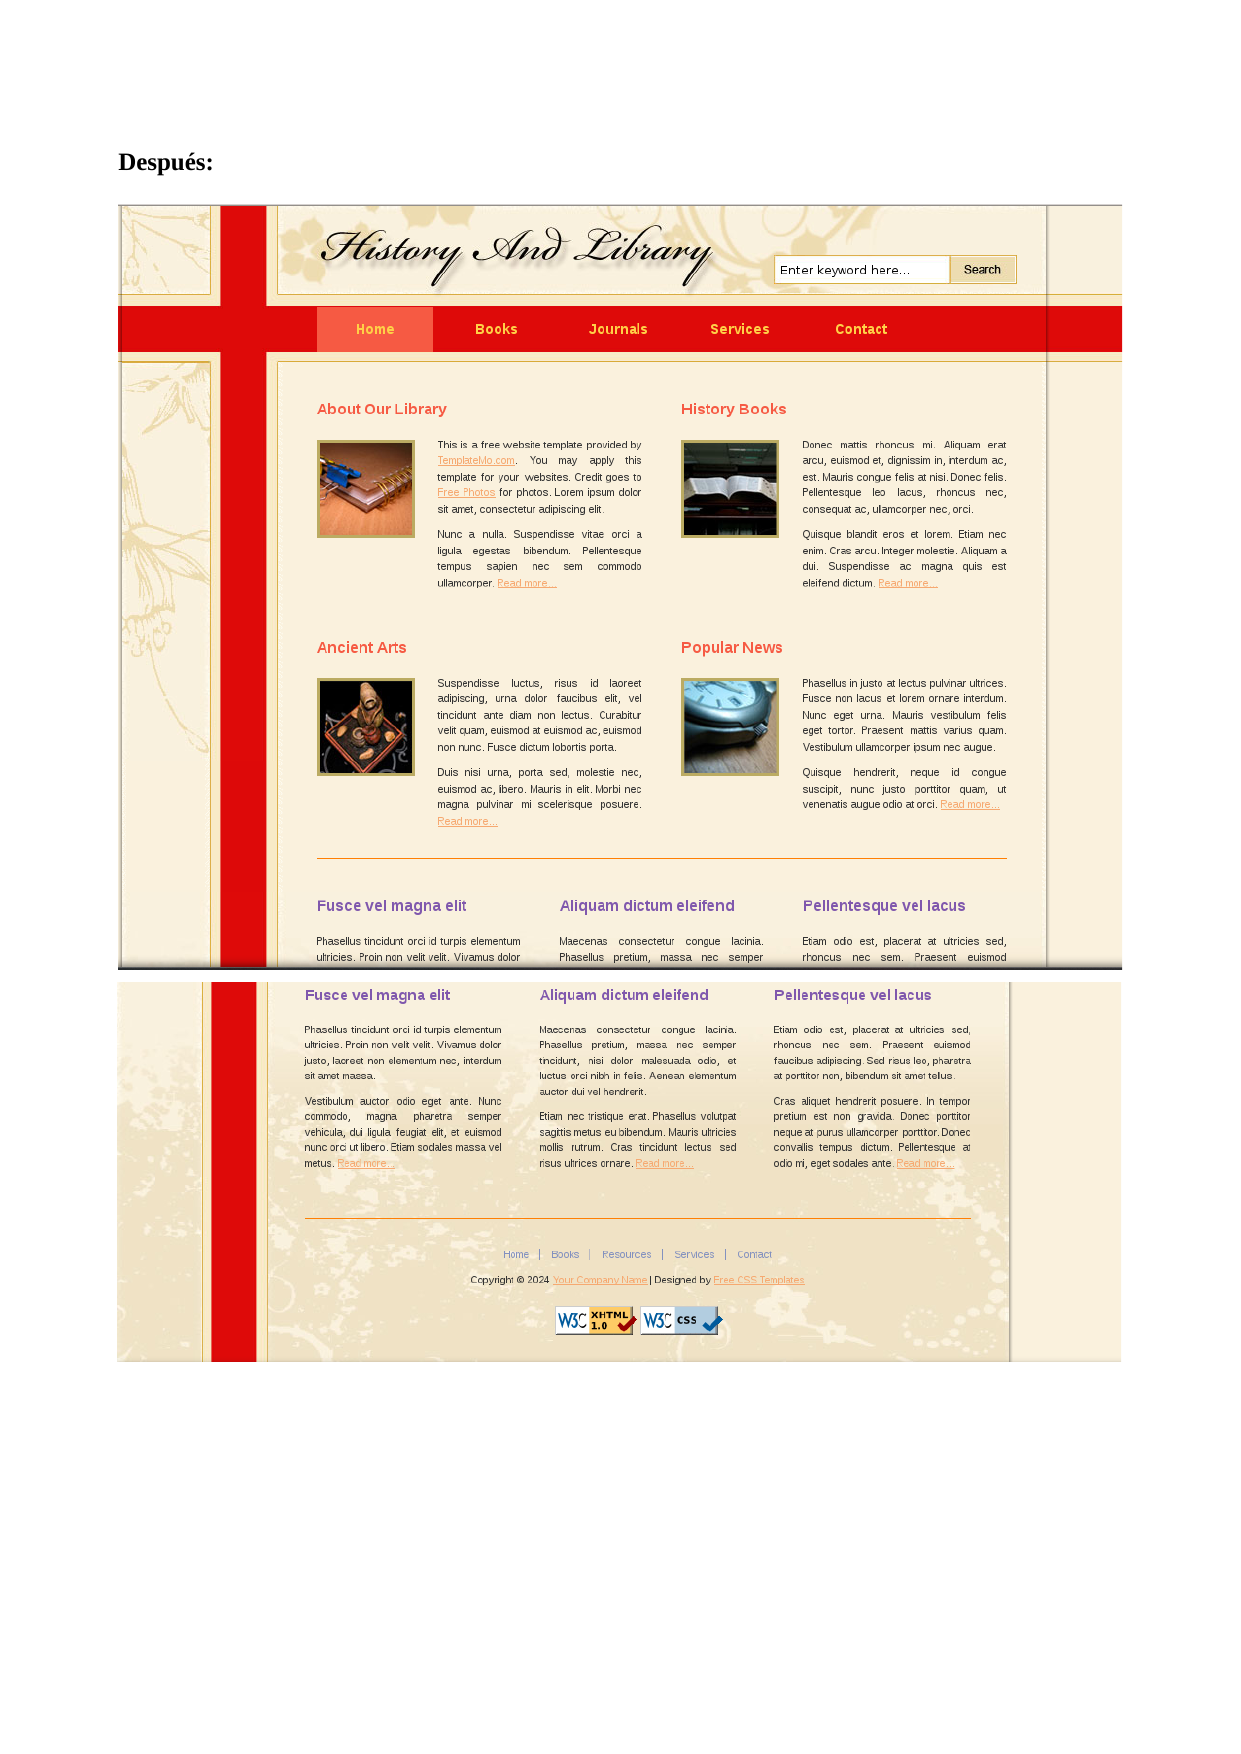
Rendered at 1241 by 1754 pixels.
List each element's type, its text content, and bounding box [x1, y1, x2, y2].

text Después: [118, 147, 1122, 176]
picture [117, 982, 1122, 1362]
picture [118, 204, 1123, 970]
